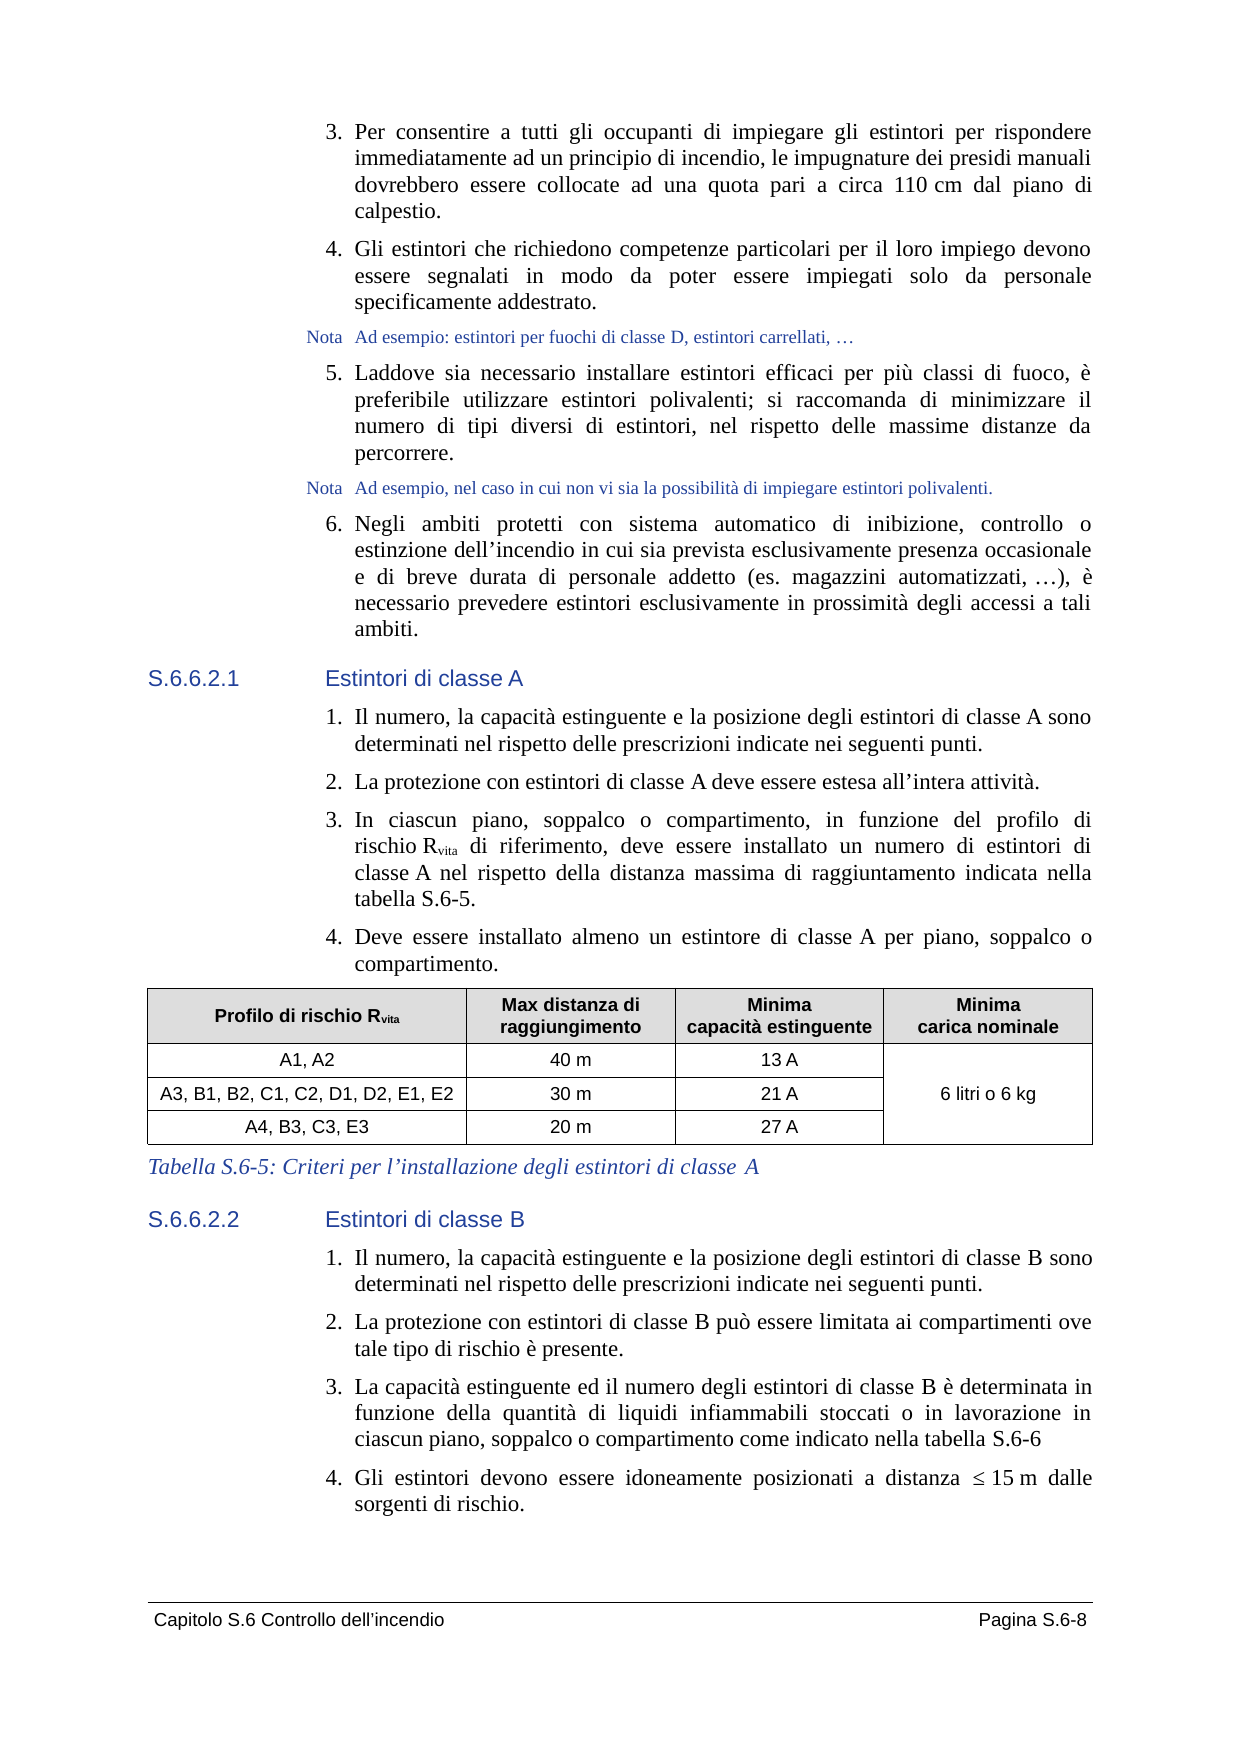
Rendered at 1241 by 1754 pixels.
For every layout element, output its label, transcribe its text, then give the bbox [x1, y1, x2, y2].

text Tabella S.6-5: Criteri per l’installazione degli estintori di classe A [148, 1153, 1093, 1179]
table_cell 21 A [676, 1078, 883, 1110]
table_header Profilo di rischio Rvita [148, 989, 466, 1043]
list Gli estintori devono essere idoneamente posizionati a distanza ≤ 15 m dalle sorgenti di rischio. [342, 1464, 1093, 1516]
list La capacità estinguente ed il numero degli estintori di classe B è determinata in funzione della quantità di liquidi infiammabili stoccati o in lavorazione in ciascun piano, soppalco o compartimento come indicato nella tabella S.6-6 [342, 1373, 1093, 1452]
table_cell 6 litri o 6 kg [884, 1044, 1092, 1143]
table_cell A4, B3, C3, E3 [148, 1111, 466, 1143]
list Gli estintori che richiedono competenze particolari per il loro impiego devono essere segnalati in modo da poter essere impiegati solo da personale specificamente addestrato. [342, 235, 1093, 314]
list Ad esempio: estintori per fuochi di classe D, estintori carrellati, … [342, 326, 1093, 348]
list Deve essere installato almeno un estintore di classe A per piano, soppalco o compartimento. [342, 923, 1093, 976]
list In ciascun piano, soppalco o compartimento, in funzione del profilo di rischio Rvita di riferimento, deve essere installato un numero di estintori di classe A nel rispetto della distanza massima di raggiuntamento indicata nella tabella S.6-5. [342, 806, 1093, 911]
list La protezione con estintori di classe A deve essere estesa all’intera attività. [342, 768, 1093, 794]
table_header Max distanza di raggiungimento [467, 989, 675, 1043]
list Il numero, la capacità estinguente e la posizione degli estintori di classe B sono determinati nel rispetto delle prescrizioni indicate nei seguenti punti. [342, 1244, 1093, 1297]
table_header Minima capacità estinguente [676, 989, 883, 1043]
list Il numero, la capacità estinguente e la posizione degli estintori di classe A sono determinati nel rispetto delle prescrizioni indicate nei seguenti punti. [342, 703, 1093, 756]
table_cell 27 A [676, 1111, 883, 1143]
list La protezione con estintori di classe B può essere limitata ai compartimenti ove tale tipo di rischio è presente. [342, 1308, 1093, 1361]
table_header Minima carica nominale [884, 989, 1092, 1043]
table_cell 40 m [467, 1044, 675, 1076]
subtitle Estintori di classe B [148, 1206, 1093, 1232]
table_cell 30 m [467, 1078, 675, 1110]
list Ad esempio, nel caso in cui non vi sia la possibilità di impiegare estintori polivalenti. [342, 477, 1093, 498]
list Per consentire a tutti gli occupanti di impiegare gli estintori per rispondere immediatamente ad un principio di incendio, le impugnature dei presidi manuali dovrebbero essere collocate ad una quota pari a circa 110 cm dal piano di calpestio. [342, 118, 1093, 223]
list Negli ambiti protetti con sistema automatico di inibizione, controllo o estinzione dell’incendio in cui sia prevista esclusivamente presenza occasionale e di breve durata di personale addetto (es. magazzini automatizzati, …), è necessario prevedere estintori esclusivamente in prossimità degli accessi a tali ambiti. [342, 510, 1093, 642]
table_cell 13 A [676, 1044, 883, 1076]
subtitle Estintori di classe A [148, 665, 1093, 692]
list Laddove sia necessario installare estintori efficaci per più classi di fuoco, è preferibile utilizzare estintori polivalenti; si raccomanda di minimizzare il numero di tipi diversi di estintori, nel rispetto delle massime distanze da percorrere. [342, 359, 1093, 465]
table_cell A3, B1, B2, C1, C2, D1, D2, E1, E2 [148, 1078, 466, 1110]
table_cell 20 m [467, 1111, 675, 1143]
table_cell A1, A2 [148, 1044, 466, 1076]
